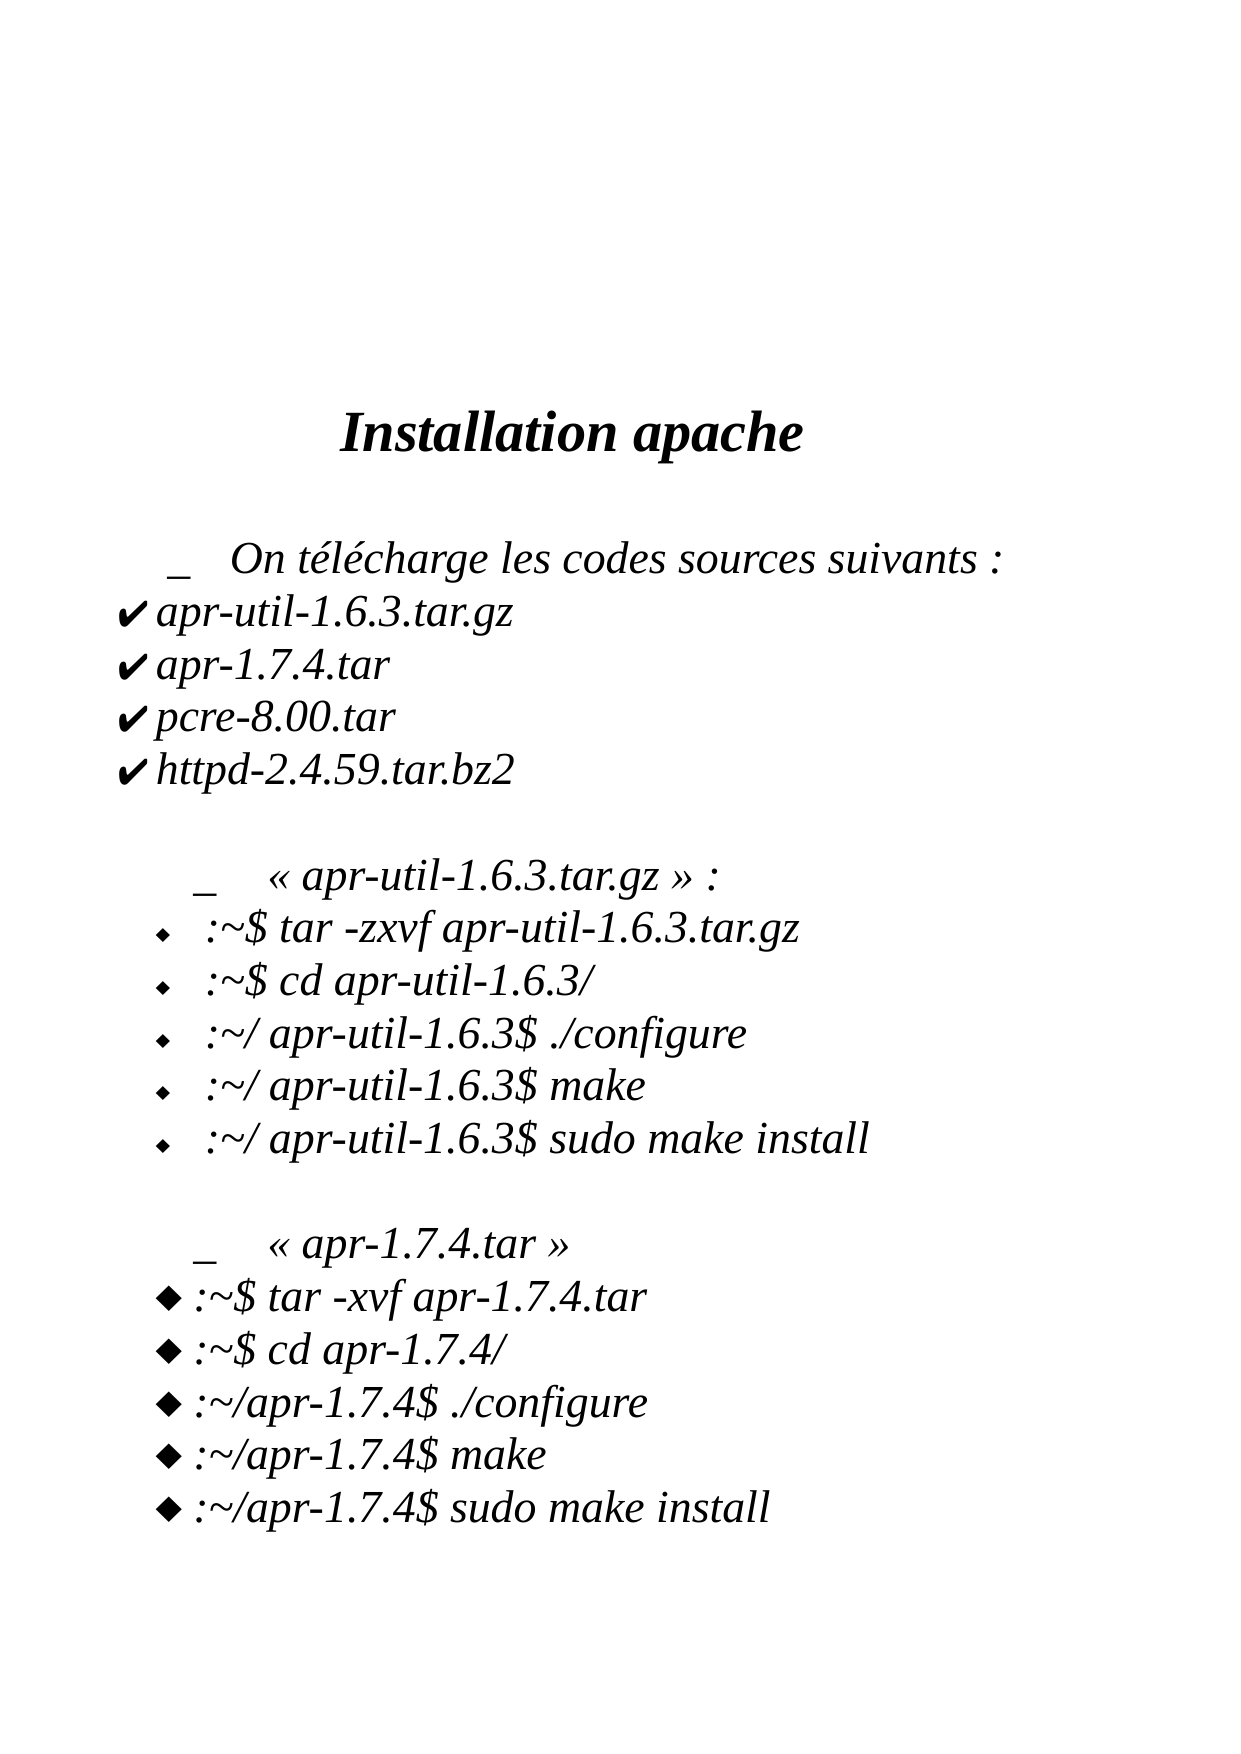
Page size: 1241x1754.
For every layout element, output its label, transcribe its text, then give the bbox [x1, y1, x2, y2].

list :~$ cd apr-1.7.4/ [156, 1322, 1122, 1374]
list apr-1.7.4.tar [118, 636, 1122, 689]
list _ « apr-1.7.4.tar » [156, 1216, 1122, 1269]
list :~/ apr-util-1.6.3$ ./configure [156, 1005, 1122, 1058]
list _ On télécharge les codes sources suivants : [118, 531, 1122, 584]
list :~/apr-1.7.4$ make [156, 1427, 1122, 1480]
list :~$ tar -zxvf apr-util-1.6.3.tar.gz [156, 900, 1122, 953]
list :~$ cd apr-util-1.6.3/ [156, 953, 1122, 1005]
list apr-util-1.6.3.tar.gz [118, 584, 1122, 636]
list :~/ apr-util-1.6.3$ make [156, 1058, 1122, 1111]
list pcre-8.00.tar [118, 689, 1122, 742]
list :~$ tar -xvf apr-1.7.4.tar [156, 1269, 1122, 1322]
text Installation apache [118, 397, 1122, 464]
list _ « apr-util-1.6.3.tar.gz » : [156, 847, 1122, 900]
list :~/apr-1.7.4$ ./configure [156, 1374, 1122, 1427]
list :~/ apr-util-1.6.3$ sudo make install [156, 1111, 1122, 1163]
list httpd-2.4.59.tar.bz2 [118, 742, 1122, 794]
list :~/apr-1.7.4$ sudo make install [156, 1480, 1122, 1532]
